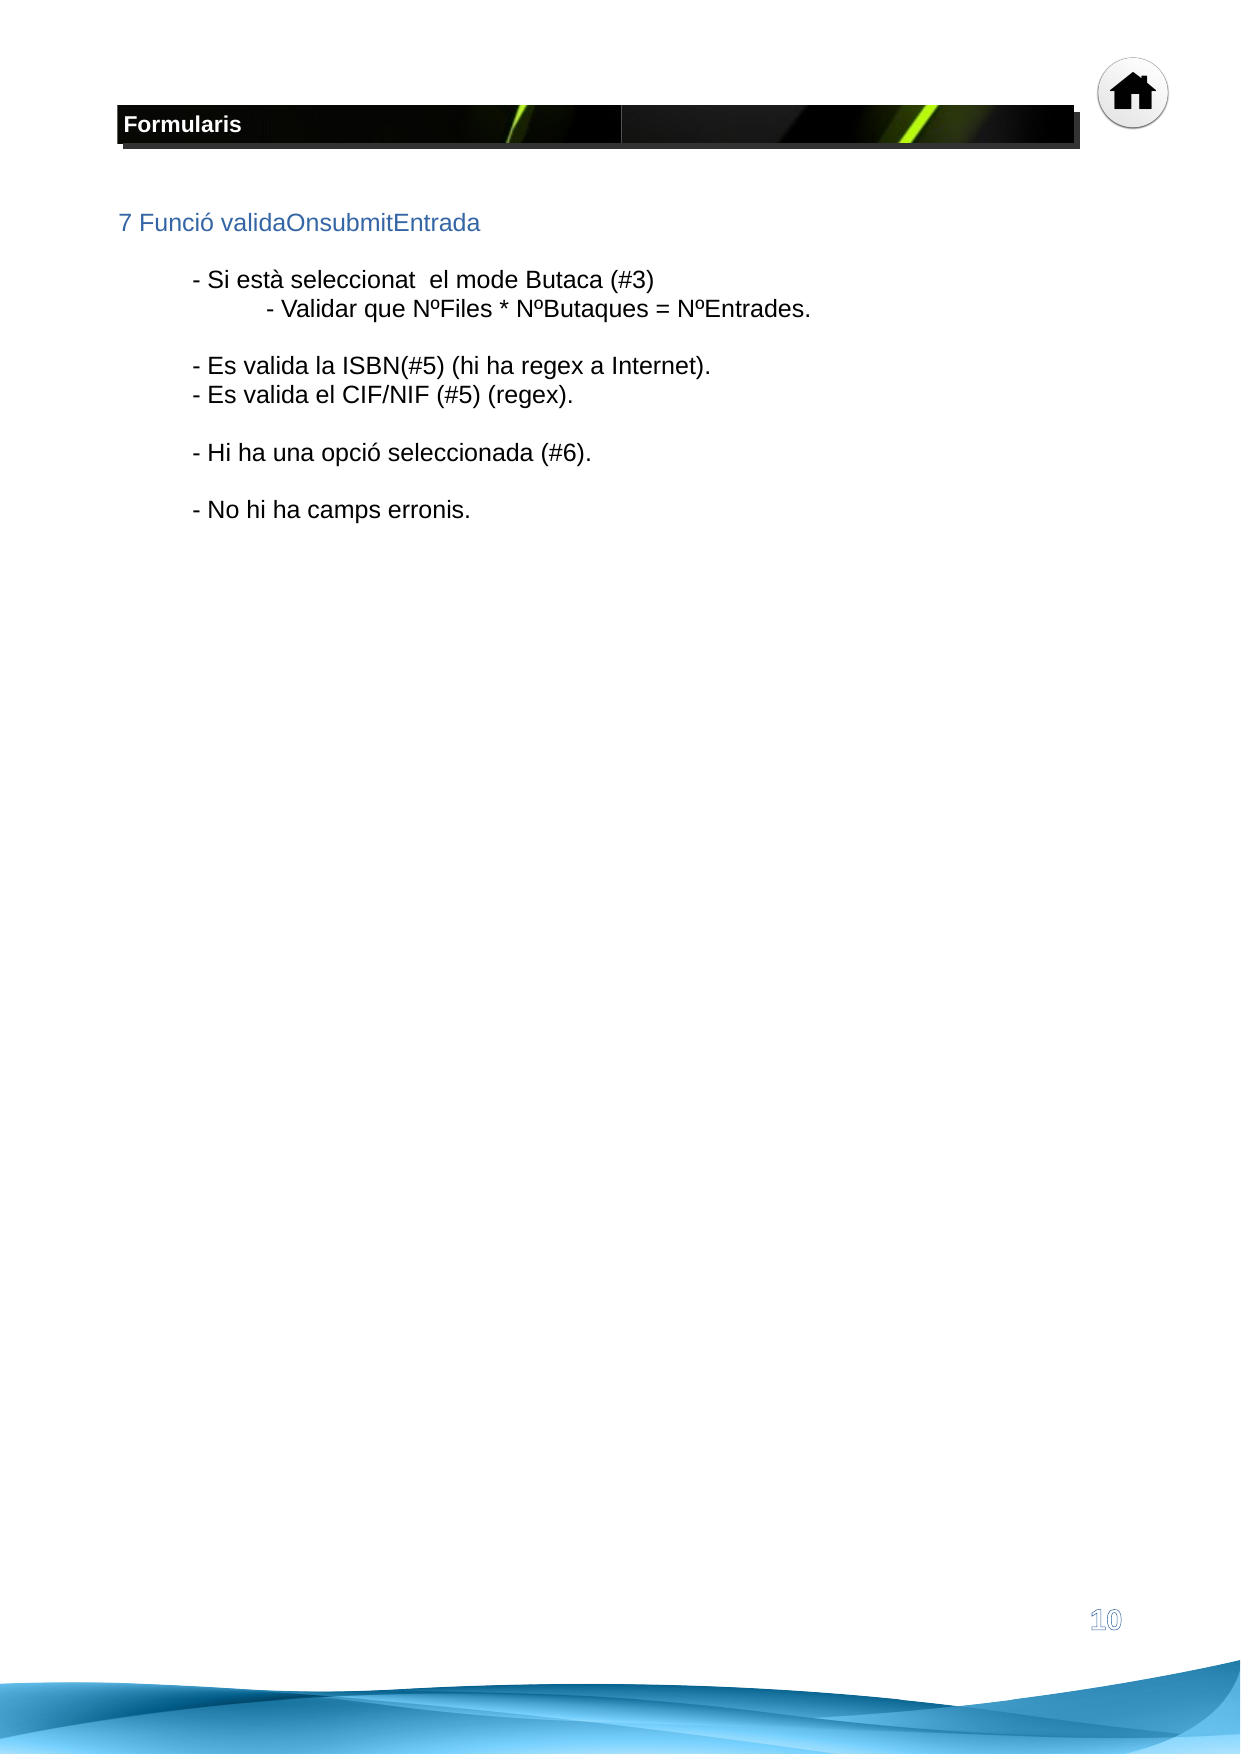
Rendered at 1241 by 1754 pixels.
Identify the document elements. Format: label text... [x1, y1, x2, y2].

text - Hi ha una opció seleccionada (#6). [118, 437, 1122, 466]
text 7 Funció validaOnsubmitEntrada [118, 207, 1122, 236]
text - Es valida la ISBN(#5) (hi ha regex a Internet). [118, 351, 1122, 380]
picture [1080, 54, 1187, 135]
text - Si està seleccionat el mode Butaca (#3) [118, 265, 1122, 294]
text - Es valida el CIF/NIF (#5) (regex). [118, 380, 1122, 409]
text - Validar que NºFiles * NºButaques = NºEntrades. [118, 294, 1122, 322]
text - No hi ha camps erronis. [118, 495, 1122, 524]
picture [117, 105, 1074, 144]
picture [0, 1644, 1241, 1754]
